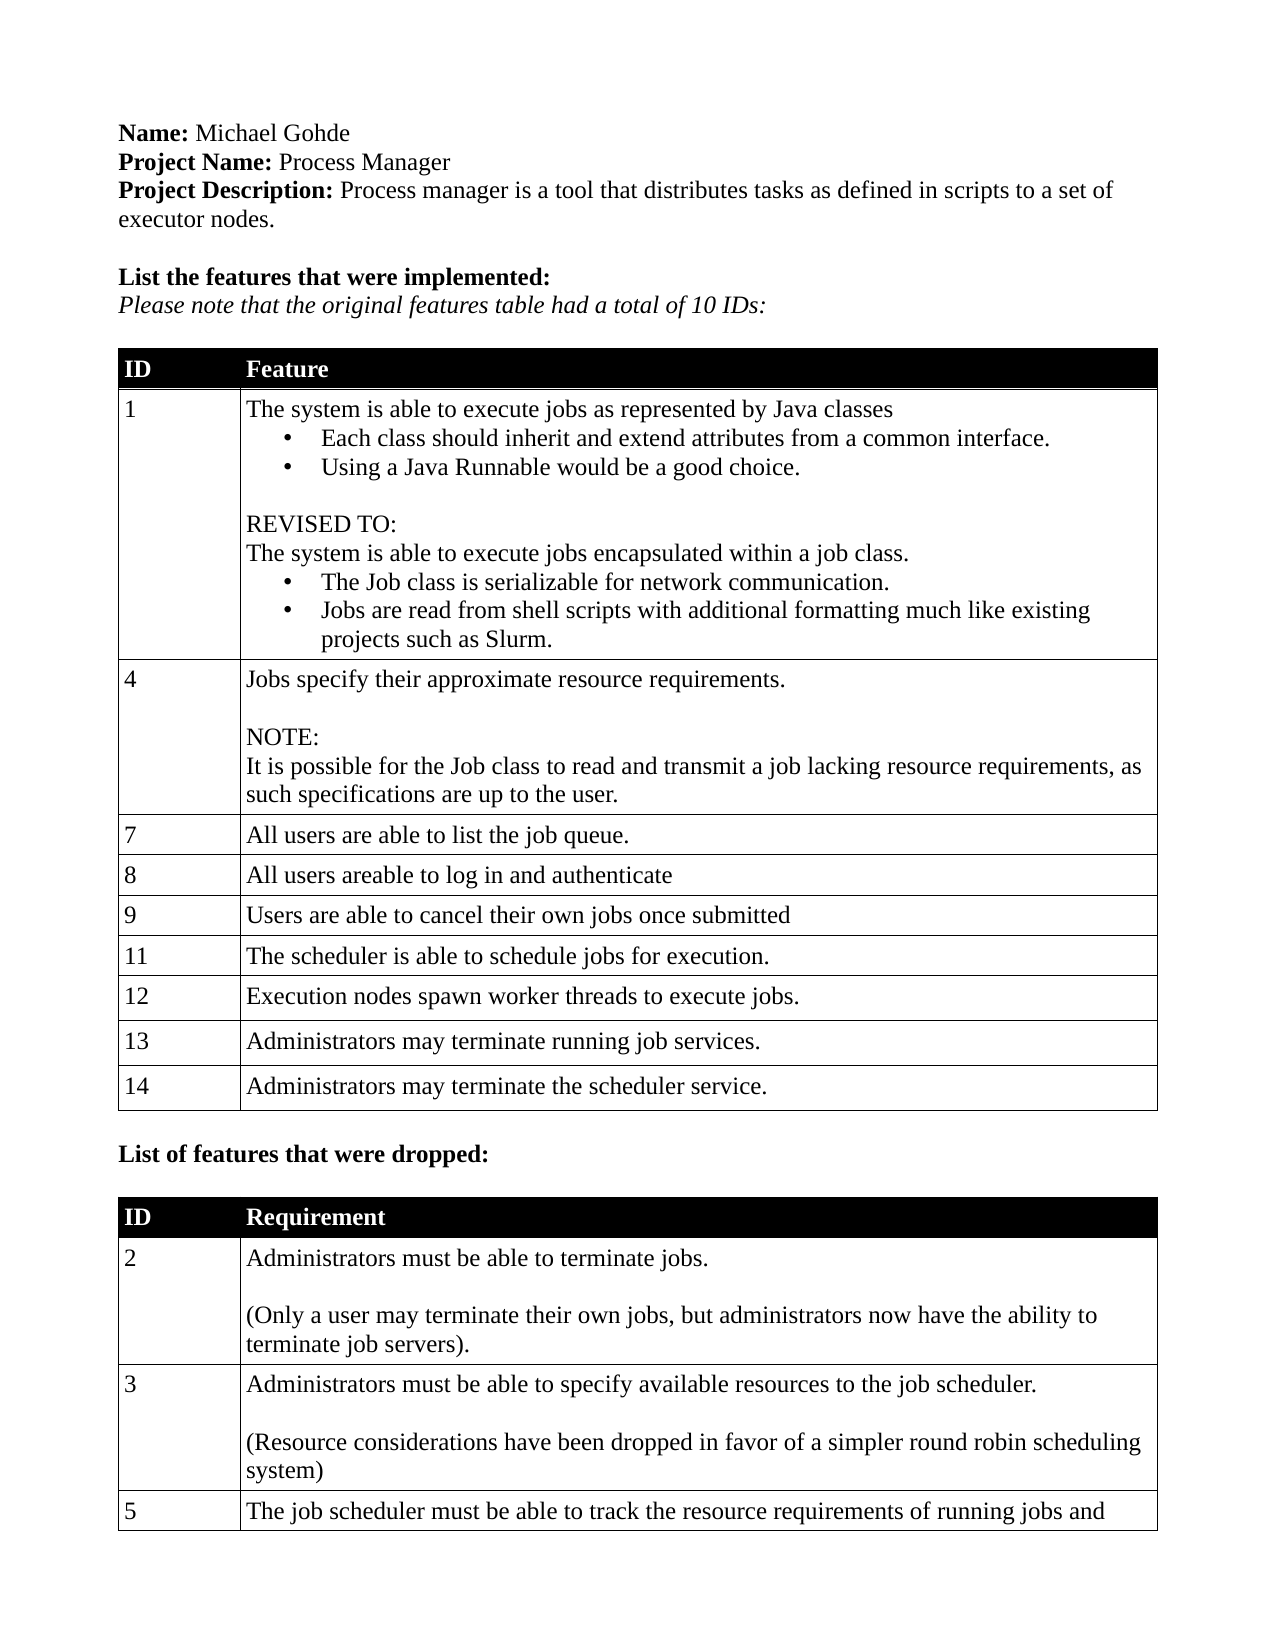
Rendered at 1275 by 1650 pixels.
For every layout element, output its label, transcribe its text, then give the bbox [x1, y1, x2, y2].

table_cell 12 [119, 976, 240, 1020]
table_cell Administrators may terminate running job services. [241, 1021, 1157, 1065]
table_cell 9 [119, 896, 240, 935]
table_header Requirement [241, 1198, 1157, 1237]
table_cell Administrators may terminate the scheduler service. [241, 1066, 1157, 1110]
table_cell All users are able to list the job queue. [241, 815, 1157, 854]
table_cell 5 [119, 1491, 240, 1530]
table_cell 8 [119, 855, 240, 895]
table_cell The job scheduler must be able to track the resource requirements of running jobs and [241, 1491, 1157, 1530]
table_cell 14 [119, 1066, 240, 1110]
table_cell 1 [119, 390, 240, 659]
table_cell The scheduler is able to schedule jobs for execution. [241, 936, 1157, 975]
table_cell Users are able to cancel their own jobs once submitted [241, 896, 1157, 935]
table_header ID [119, 349, 240, 388]
table_cell 7 [119, 815, 240, 854]
table_cell Execution nodes spawn worker threads to execute jobs. [241, 976, 1157, 1020]
text Please note that the original features table had a total of 10 IDs: [118, 291, 1157, 319]
table_cell 13 [119, 1021, 240, 1065]
table_cell 4 [119, 660, 240, 814]
text List the features that were implemented: [118, 262, 1157, 291]
text Project Name: Process Manager [118, 147, 1157, 176]
table_cell 2 [119, 1238, 240, 1363]
table_cell Administrators must be able to terminate jobs. (Only a user may terminate their own jobs, but administrators now have the ability to terminate job servers). [241, 1238, 1157, 1363]
table_cell All users areable to log in and authenticate [241, 855, 1157, 895]
table_cell Administrators must be able to specify available resources to the job scheduler. (Resource considerations have been dropped in favor of a simpler round robin scheduling system) [241, 1365, 1157, 1490]
table_header ID [119, 1198, 240, 1237]
text Project Description: Process manager is a tool that distributes tasks as defined in scripts to a set of executor nodes. [118, 176, 1157, 233]
table_cell 3 [119, 1365, 240, 1490]
table_header Feature [241, 349, 1157, 388]
text List of features that were dropped: [118, 1139, 1157, 1168]
table_cell 11 [119, 936, 240, 975]
table_cell The system is able to execute jobs as represented by Java classes Each class should inherit and extend attributes from a common interface. Using a Java Runnable would be a good choice. REVISED TO: The system is able to execute jobs encapsulated within a job class. The Job class is serializable for network communication. Jobs are read from shell scripts with additional formatting much like existing projects such as Slurm. [241, 390, 1157, 659]
table_cell Jobs specify their approximate resource requirements. NOTE: It is possible for the Job class to read and transmit a job lacking resource requirements, as such specifications are up to the user. [241, 660, 1157, 814]
text Name: Michael Gohde [118, 118, 1157, 147]
